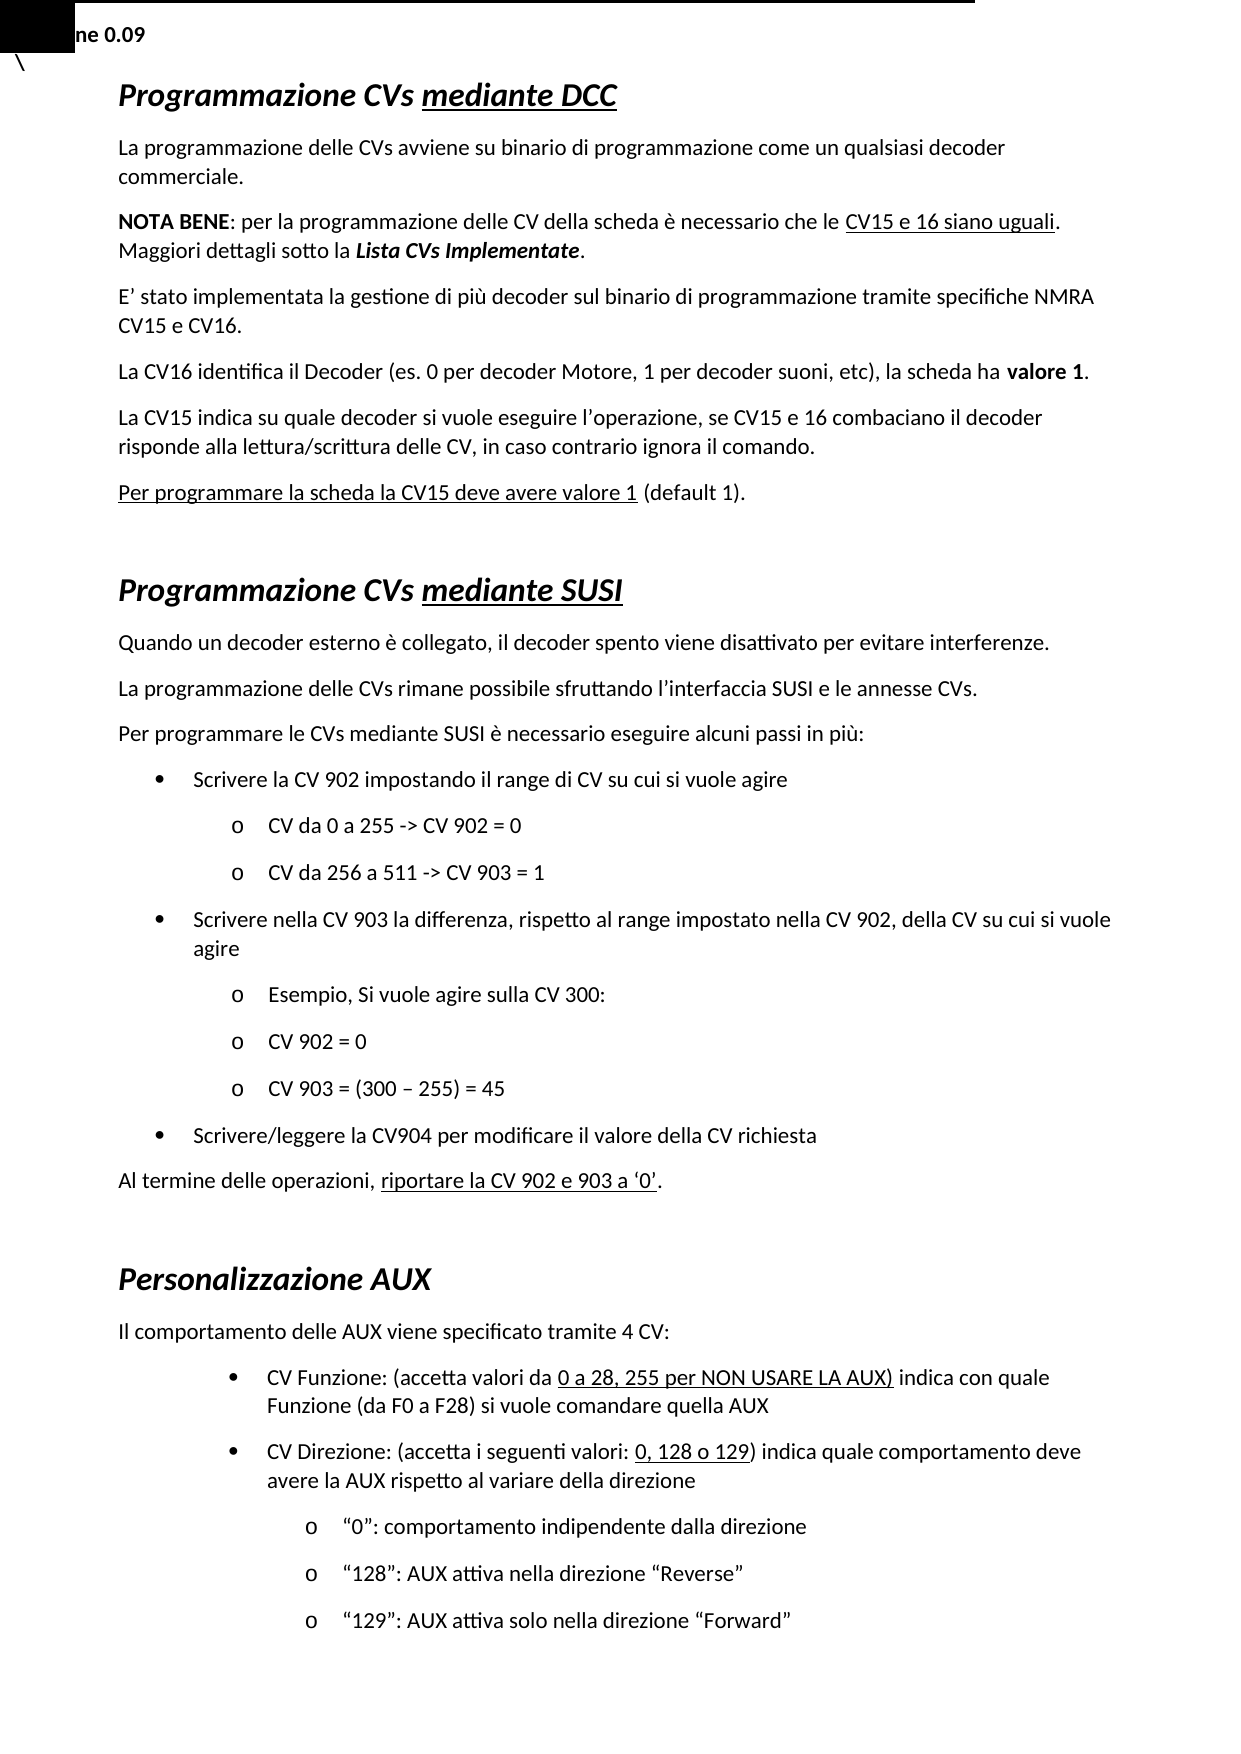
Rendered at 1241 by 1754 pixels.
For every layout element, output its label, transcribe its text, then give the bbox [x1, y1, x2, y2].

text La programmazione delle CVs rimane possibile sfruttando l’interfaccia SUSI e le annesse CVs. [118, 674, 1122, 702]
text Per programmare le CVs mediante SUSI è necessario eseguire alcuni passi in più: [118, 719, 1122, 748]
list CV Direzione: (accetta i seguenti valori: 0, 128 o 129) indica quale comportamento deve avere la AUX rispetto al variare della direzione [229, 1437, 1122, 1494]
text Al termine delle operazioni, riportare la CV 902 e 903 a ‘0’. [118, 1166, 1122, 1194]
list CV Funzione: (accetta valori da 0 a 28, 255 per NON USARE LA AUX) indica con quale Funzione (da F0 a F28) si vuole comandare quella AUX [229, 1363, 1122, 1420]
list “0”: comportamento indipendente dalla direzione [304, 1512, 1122, 1541]
text La CV16 identifica il Decoder (es. 0 per decoder Motore, 1 per decoder suoni, etc), la scheda ha valore 1. [118, 357, 1122, 385]
list CV da 0 a 255 -> CV 902 = 0 [231, 811, 1122, 840]
list CV 903 = (300 – 255) = 45 [231, 1074, 1122, 1103]
text NOTA BENE: per la programmazione delle CV della scheda è necessario che le CV15 e 16 siano uguali. Maggiori dettagli sotto la Lista CVs Implementate. [118, 207, 1122, 265]
text Il comportamento delle AUX viene specificato tramite 4 CV: [118, 1317, 1122, 1345]
text La programmazione delle CVs avviene su binario di programmazione come un qualsiasi decoder commerciale. [118, 133, 1122, 190]
text E’ stato implementata la gestione di più decoder sul binario di programmazione tramite specifiche NMRA CV15 e CV16. [118, 282, 1122, 339]
text Quando un decoder esterno è collegato, il decoder spento viene disattivato per evitare interferenze. [118, 628, 1122, 656]
list CV 902 = 0 [231, 1027, 1122, 1056]
subtitle Programmazione CVs mediante DCC [118, 74, 1122, 114]
list Scrivere la CV 902 impostando il range di CV su cui si vuole agire [156, 765, 1122, 793]
text Per programmare la scheda la CV15 deve avere valore 1 (default 1). [118, 478, 1122, 506]
list Scrivere/leggere la CV904 per modificare il valore della CV richiesta [156, 1121, 1122, 1149]
list Esempio, Si vuole agire sulla CV 300: [231, 980, 1122, 1009]
list “129”: AUX attiva solo nella direzione “Forward” [304, 1606, 1122, 1635]
list “128”: AUX attiva nella direzione “Reverse” [304, 1559, 1122, 1588]
list Scrivere nella CV 903 la differenza, rispetto al range impostato nella CV 902, della CV su cui si vuole agire [156, 905, 1122, 962]
subtitle Personalizzazione AUX [118, 1258, 1122, 1299]
text La CV15 indica su quale decoder si vuole eseguire l’operazione, se CV15 e 16 combaciano il decoder risponde alla lettura/scrittura delle CV, in caso contrario ignora il comando. [118, 403, 1122, 460]
subtitle Programmazione CVs mediante SUSI [118, 569, 1122, 610]
list CV da 256 a 511 -> CV 903 = 1 [231, 858, 1122, 887]
